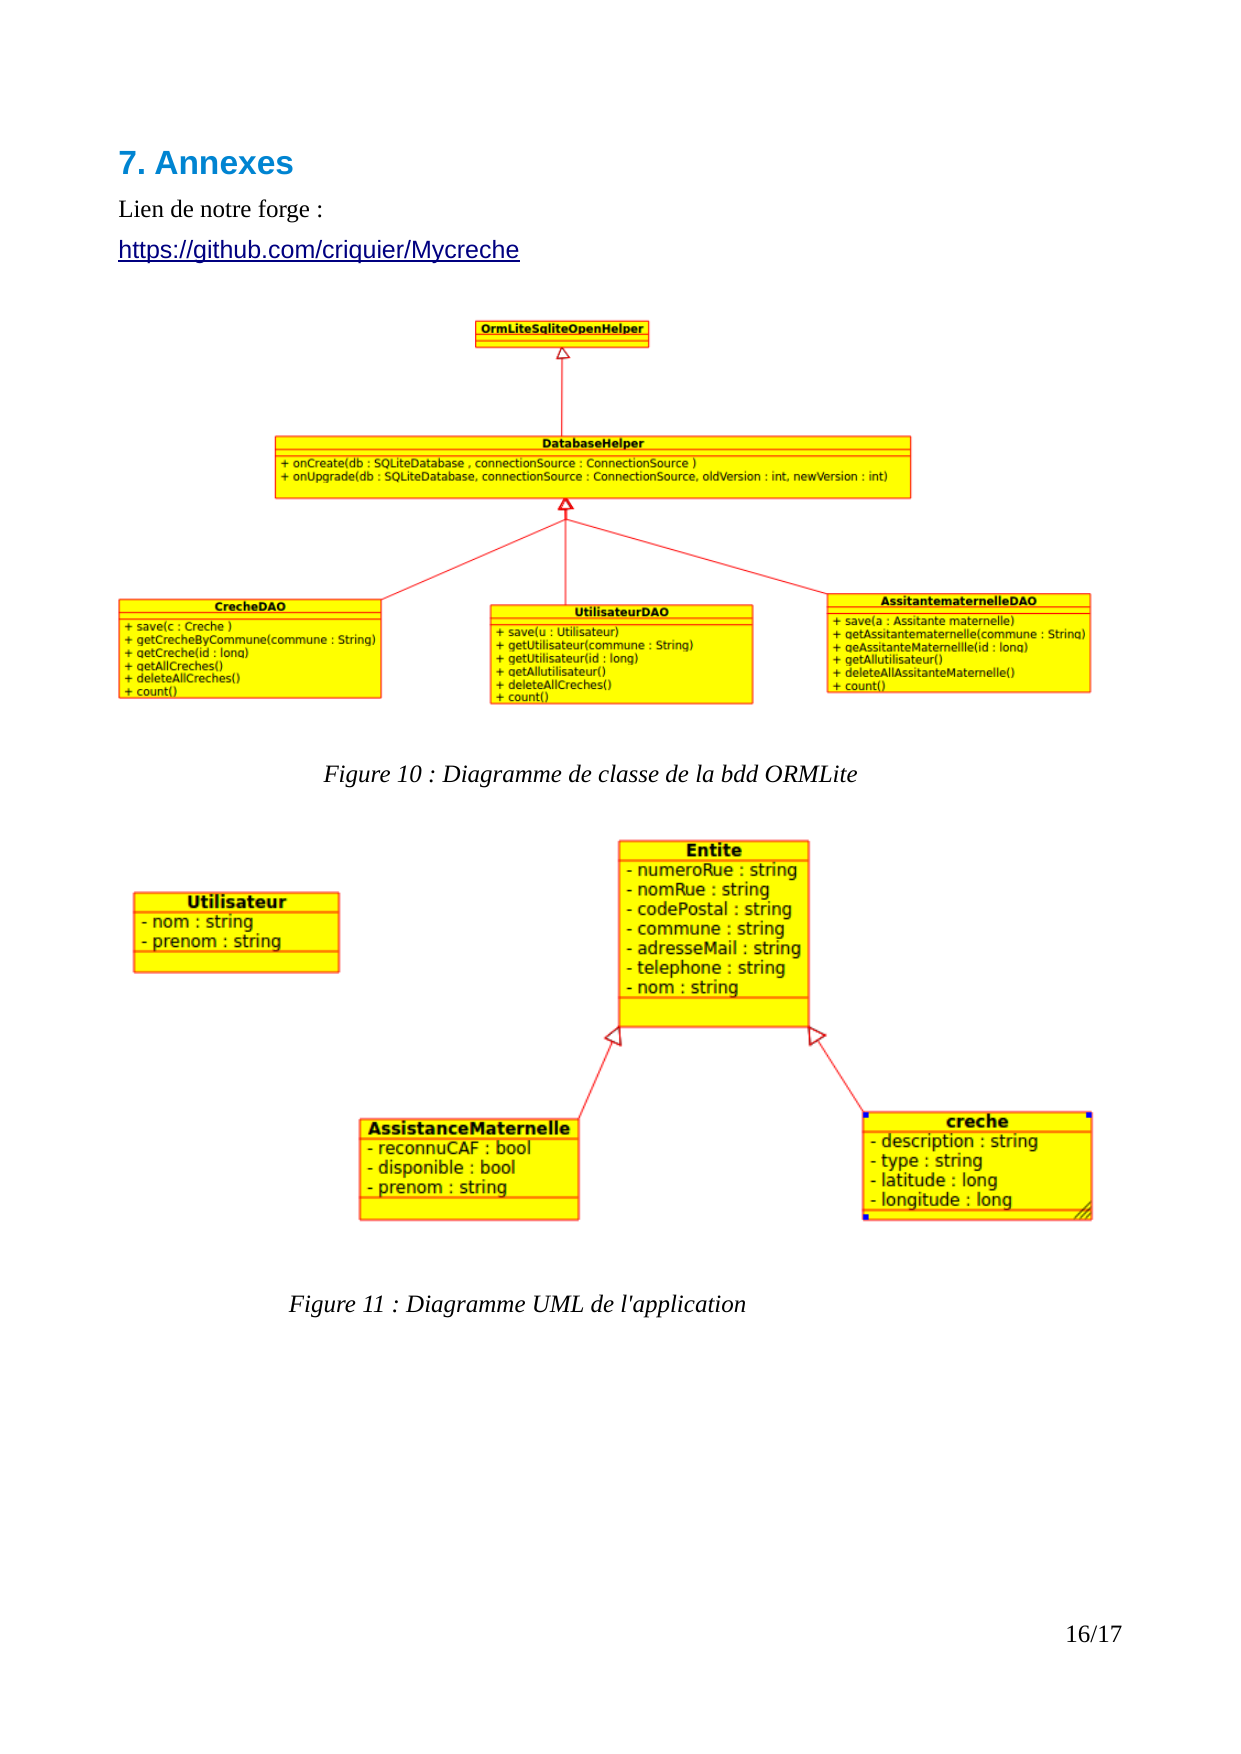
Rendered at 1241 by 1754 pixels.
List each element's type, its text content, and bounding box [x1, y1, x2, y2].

picture [105, 824, 1110, 1241]
subtitle 7. Annexes [118, 143, 1122, 182]
picture [91, 302, 1096, 731]
text Lien de notre forge : [118, 194, 1122, 223]
text https://github.com/criquier/Mycreche [118, 236, 1122, 264]
